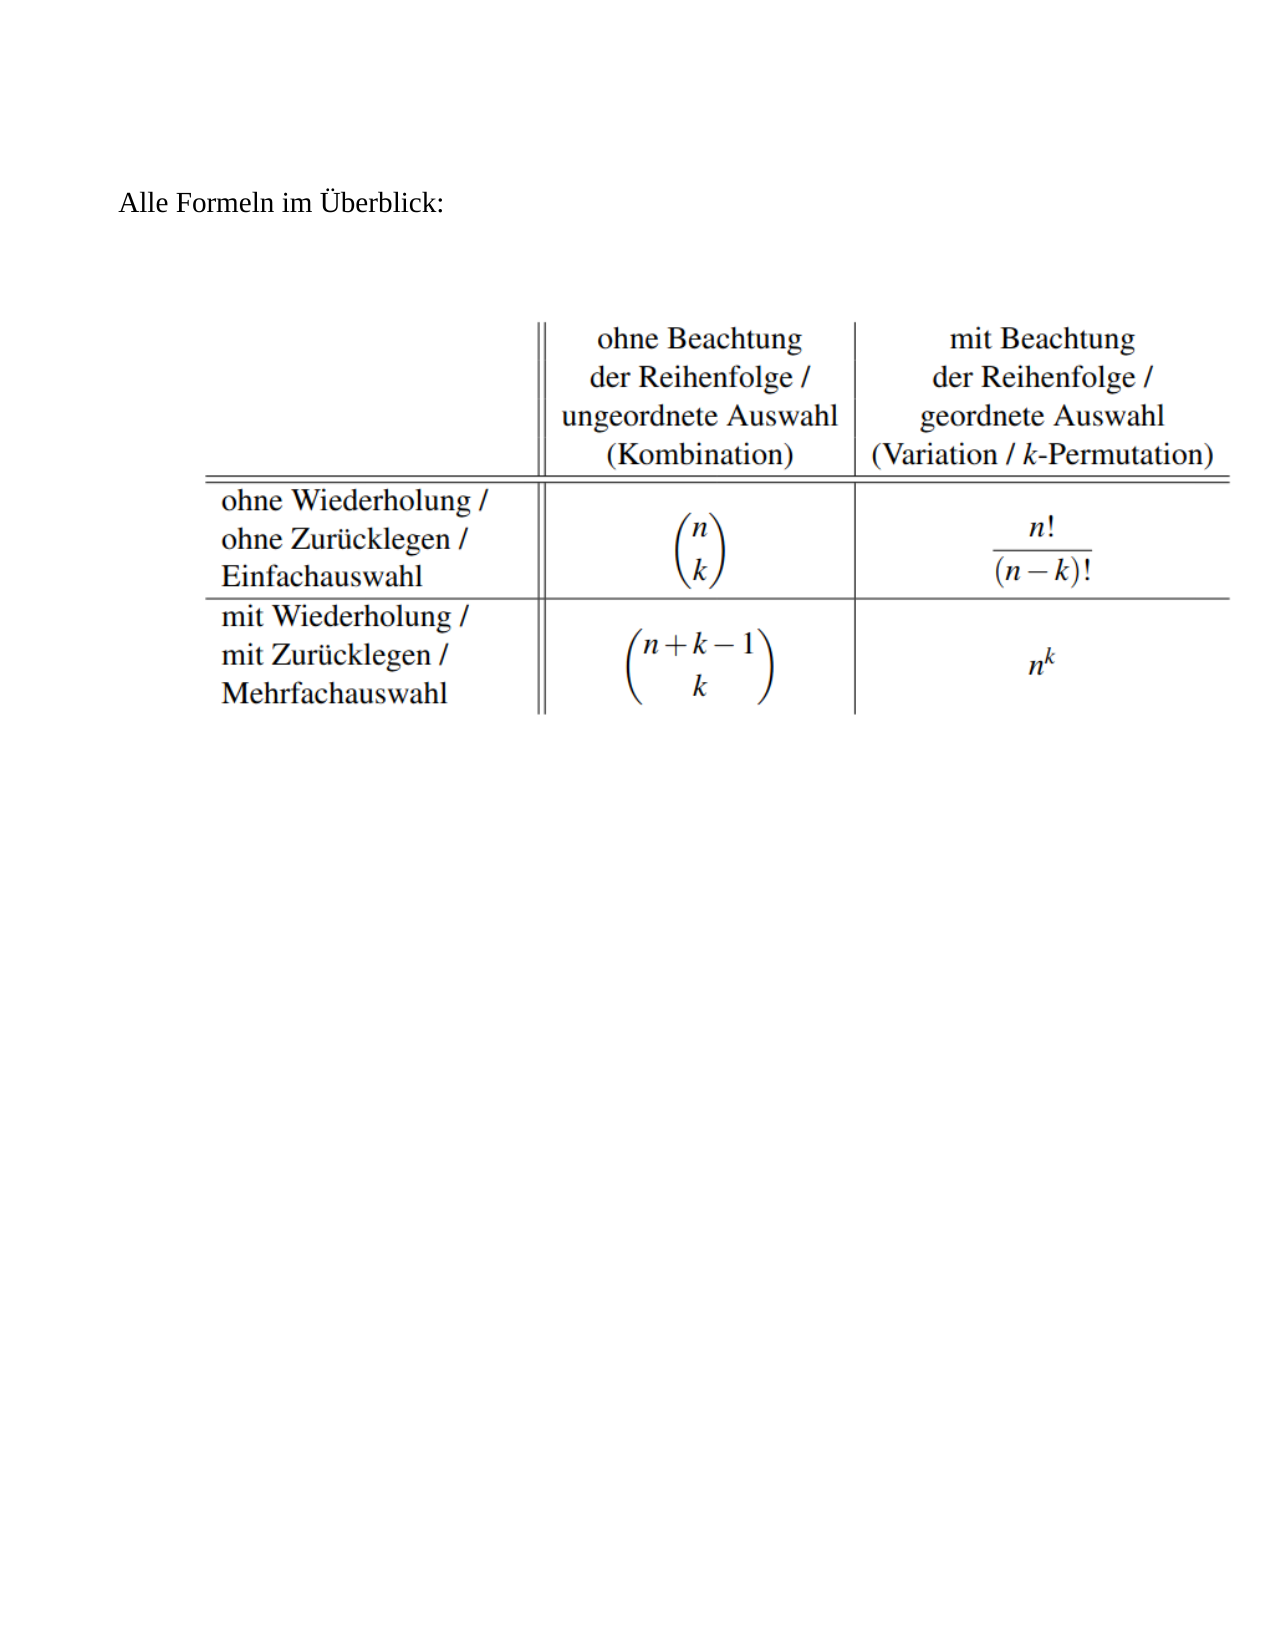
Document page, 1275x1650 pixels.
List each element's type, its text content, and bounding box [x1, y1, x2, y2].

picture [117, 285, 1275, 747]
text Alle Formeln im Überblick: [118, 185, 1157, 219]
